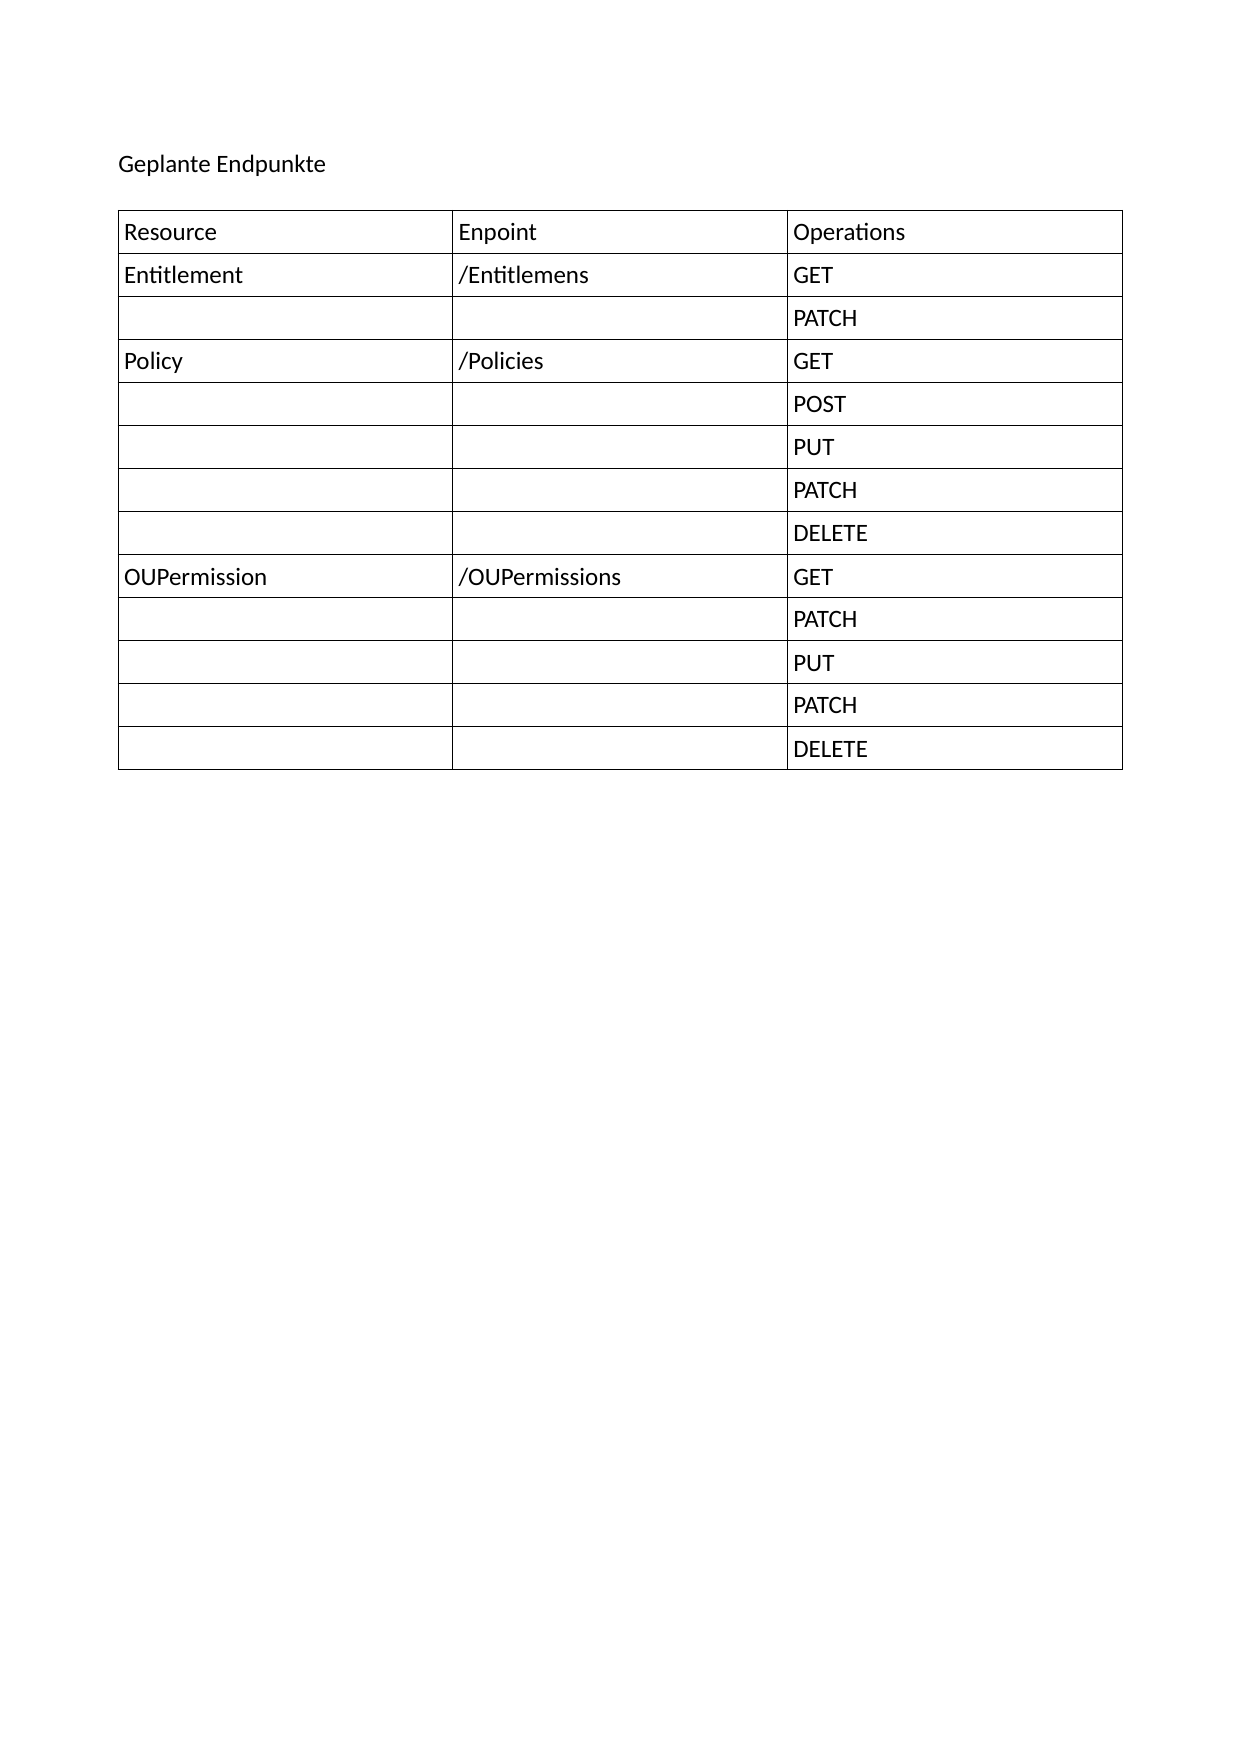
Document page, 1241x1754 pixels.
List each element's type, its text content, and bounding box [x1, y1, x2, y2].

table_cell DELETE [788, 512, 1122, 554]
table_cell [119, 383, 452, 425]
table_cell Entitlement [119, 254, 452, 296]
table_cell [453, 426, 787, 468]
table_header Operations [788, 211, 1122, 253]
table_header Resource [119, 211, 452, 253]
table_cell [453, 684, 787, 726]
table_cell [453, 727, 787, 769]
table_cell PUT [788, 641, 1122, 683]
table_cell OUPermission [119, 555, 452, 597]
table_cell GET [788, 340, 1122, 382]
table_cell [119, 512, 452, 554]
table_cell PATCH [788, 684, 1122, 726]
table_cell [119, 727, 452, 769]
table_cell POST [788, 383, 1122, 425]
table_cell [453, 512, 787, 554]
table_cell /OUPermissions [453, 555, 787, 597]
table_cell PATCH [788, 469, 1122, 511]
table_cell /Policies [453, 340, 787, 382]
table_cell [453, 641, 787, 683]
table_cell /Entitlemens [453, 254, 787, 296]
text Geplante Endpunkte [118, 149, 1122, 179]
table_cell PUT [788, 426, 1122, 468]
table_cell [453, 297, 787, 339]
table_cell [119, 598, 452, 640]
table_cell [119, 684, 452, 726]
table_cell [453, 383, 787, 425]
table_cell PATCH [788, 297, 1122, 339]
table_cell [453, 598, 787, 640]
table_cell [119, 297, 452, 339]
table_header Enpoint [453, 211, 787, 253]
table_cell [119, 641, 452, 683]
table_cell [119, 426, 452, 468]
table_cell [453, 469, 787, 511]
table_cell [119, 469, 452, 511]
table_cell DELETE [788, 727, 1122, 769]
table_cell GET [788, 254, 1122, 296]
table_cell GET [788, 555, 1122, 597]
table_cell Policy [119, 340, 452, 382]
table_cell PATCH [788, 598, 1122, 640]
